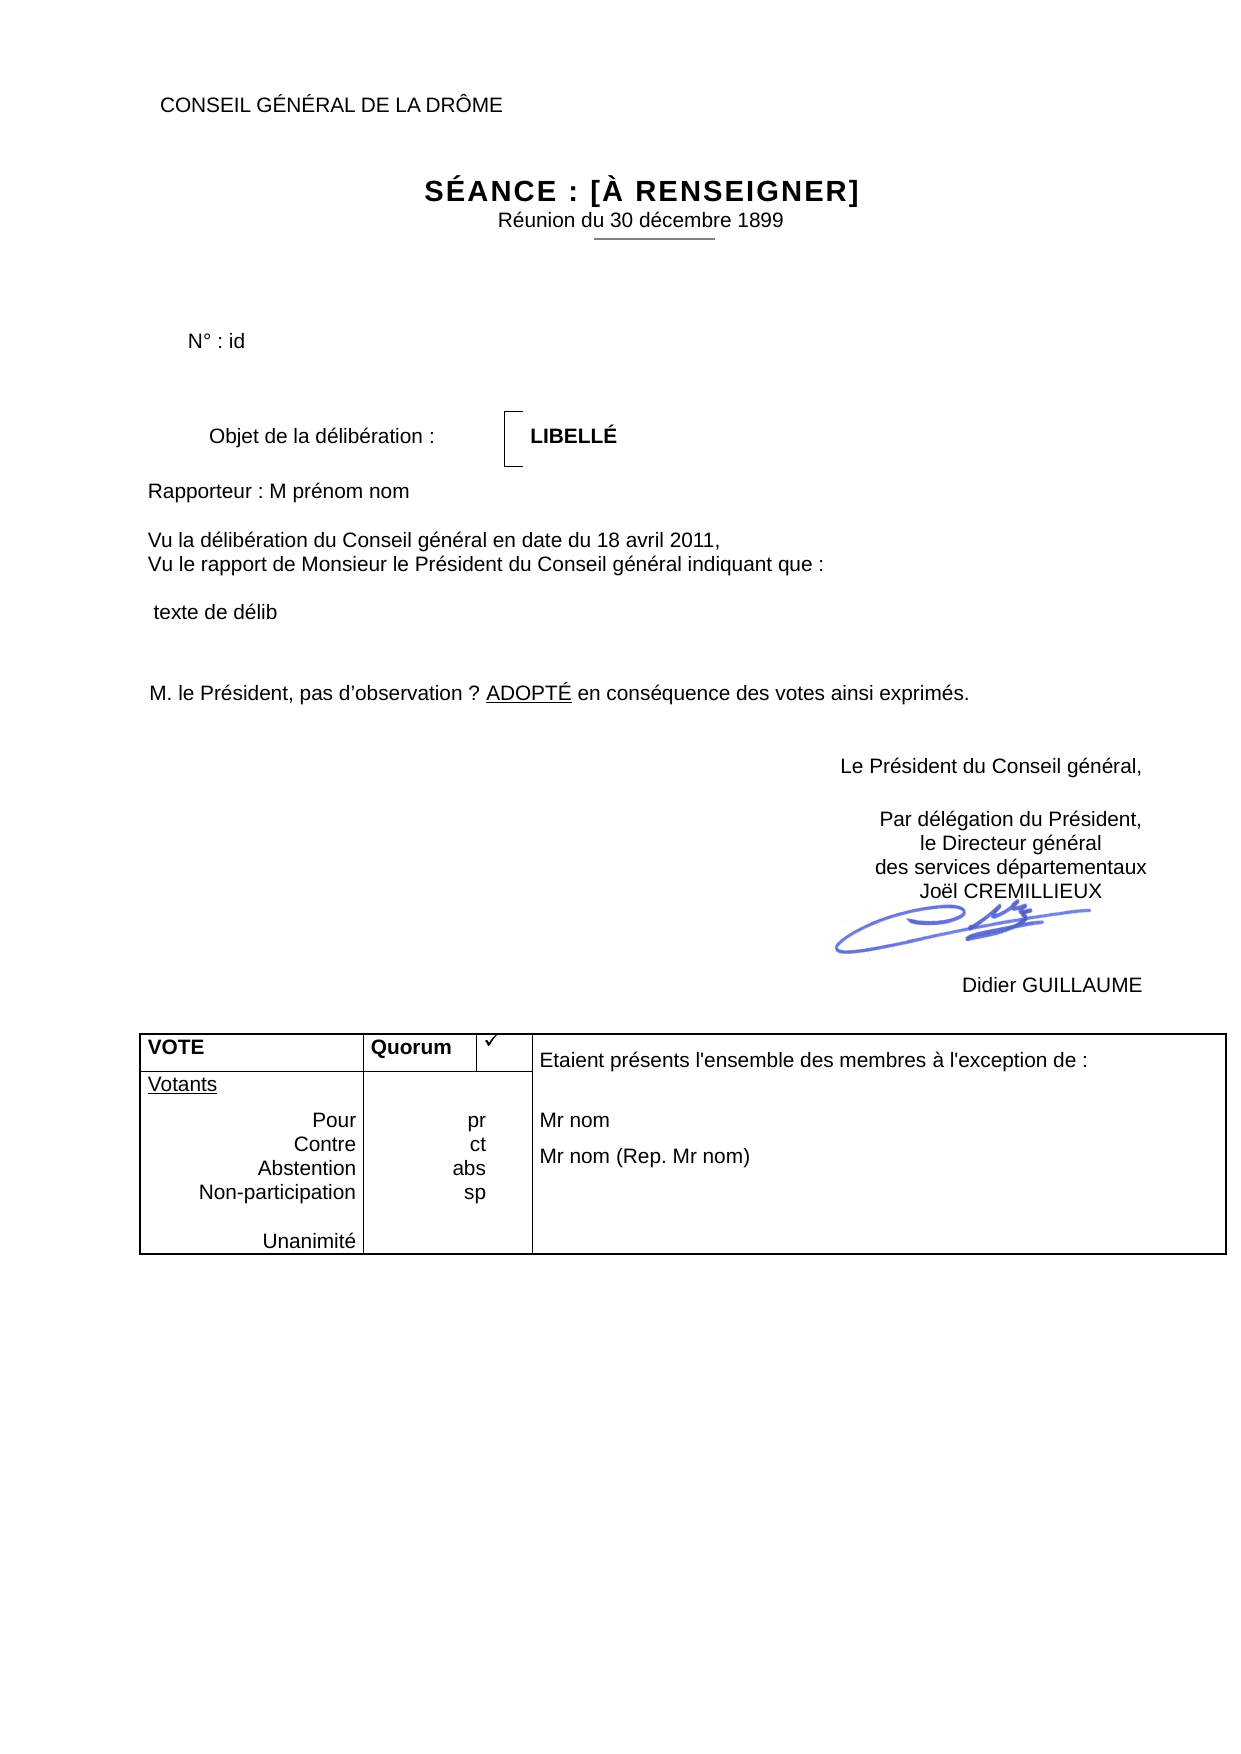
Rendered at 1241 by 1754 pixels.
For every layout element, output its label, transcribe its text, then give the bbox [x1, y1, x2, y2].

table_header [782, 323, 1135, 363]
table_cell Pour Contre Abstention Non-participation Unanimité [141, 1096, 363, 1253]
table_cell Le Président du Conseil général, Didier GUILLAUME [142, 754, 1149, 996]
text Vu le rapport de Monsieur le Président du Conseil général indiquant que : [148, 552, 1152, 576]
table_cell Rapporteur : M prénom nom Vu la délibération du Conseil général en date du 18 avril 2011, vu [140, 466, 1143, 552]
table_cell [364, 1072, 532, 1096]
table_header [523, 89, 1143, 141]
picture [982, 886, 990, 891]
table_cell libellé [523, 411, 1143, 466]
table_cell Mr nom Mr nom (Rep. Mr nom) [533, 1096, 1225, 1253]
table_header Etaient présents l'ensemble des membres à l'exception de : [533, 1035, 1225, 1071]
table_header N° : id [148, 323, 782, 363]
table_header VOTE [141, 1035, 363, 1071]
picture [1012, 886, 1019, 895]
table_cell Votants [141, 1072, 363, 1096]
table_cell Objet de la délibération : [140, 411, 504, 466]
table_header CONSEIL GÉNÉRAL DE LA DRÔME [140, 89, 523, 141]
picture [1077, 886, 1084, 897]
table_cell Séance : [à renseigner] Réunion du 30 décembre 1899 [140, 141, 1143, 411]
table_cell [533, 1071, 1225, 1096]
table_cell [505, 412, 523, 466]
table_header M. le Président, pas d’observation ? ADOPTÉ en conséquence des votes ainsi exprimés. [142, 643, 1149, 754]
table_cell pr ct abs sp  [364, 1096, 532, 1253]
table_header  [477, 1035, 532, 1071]
picture [827, 886, 1093, 976]
table_header Quorum [364, 1035, 476, 1071]
text texte de délib [148, 600, 1152, 624]
